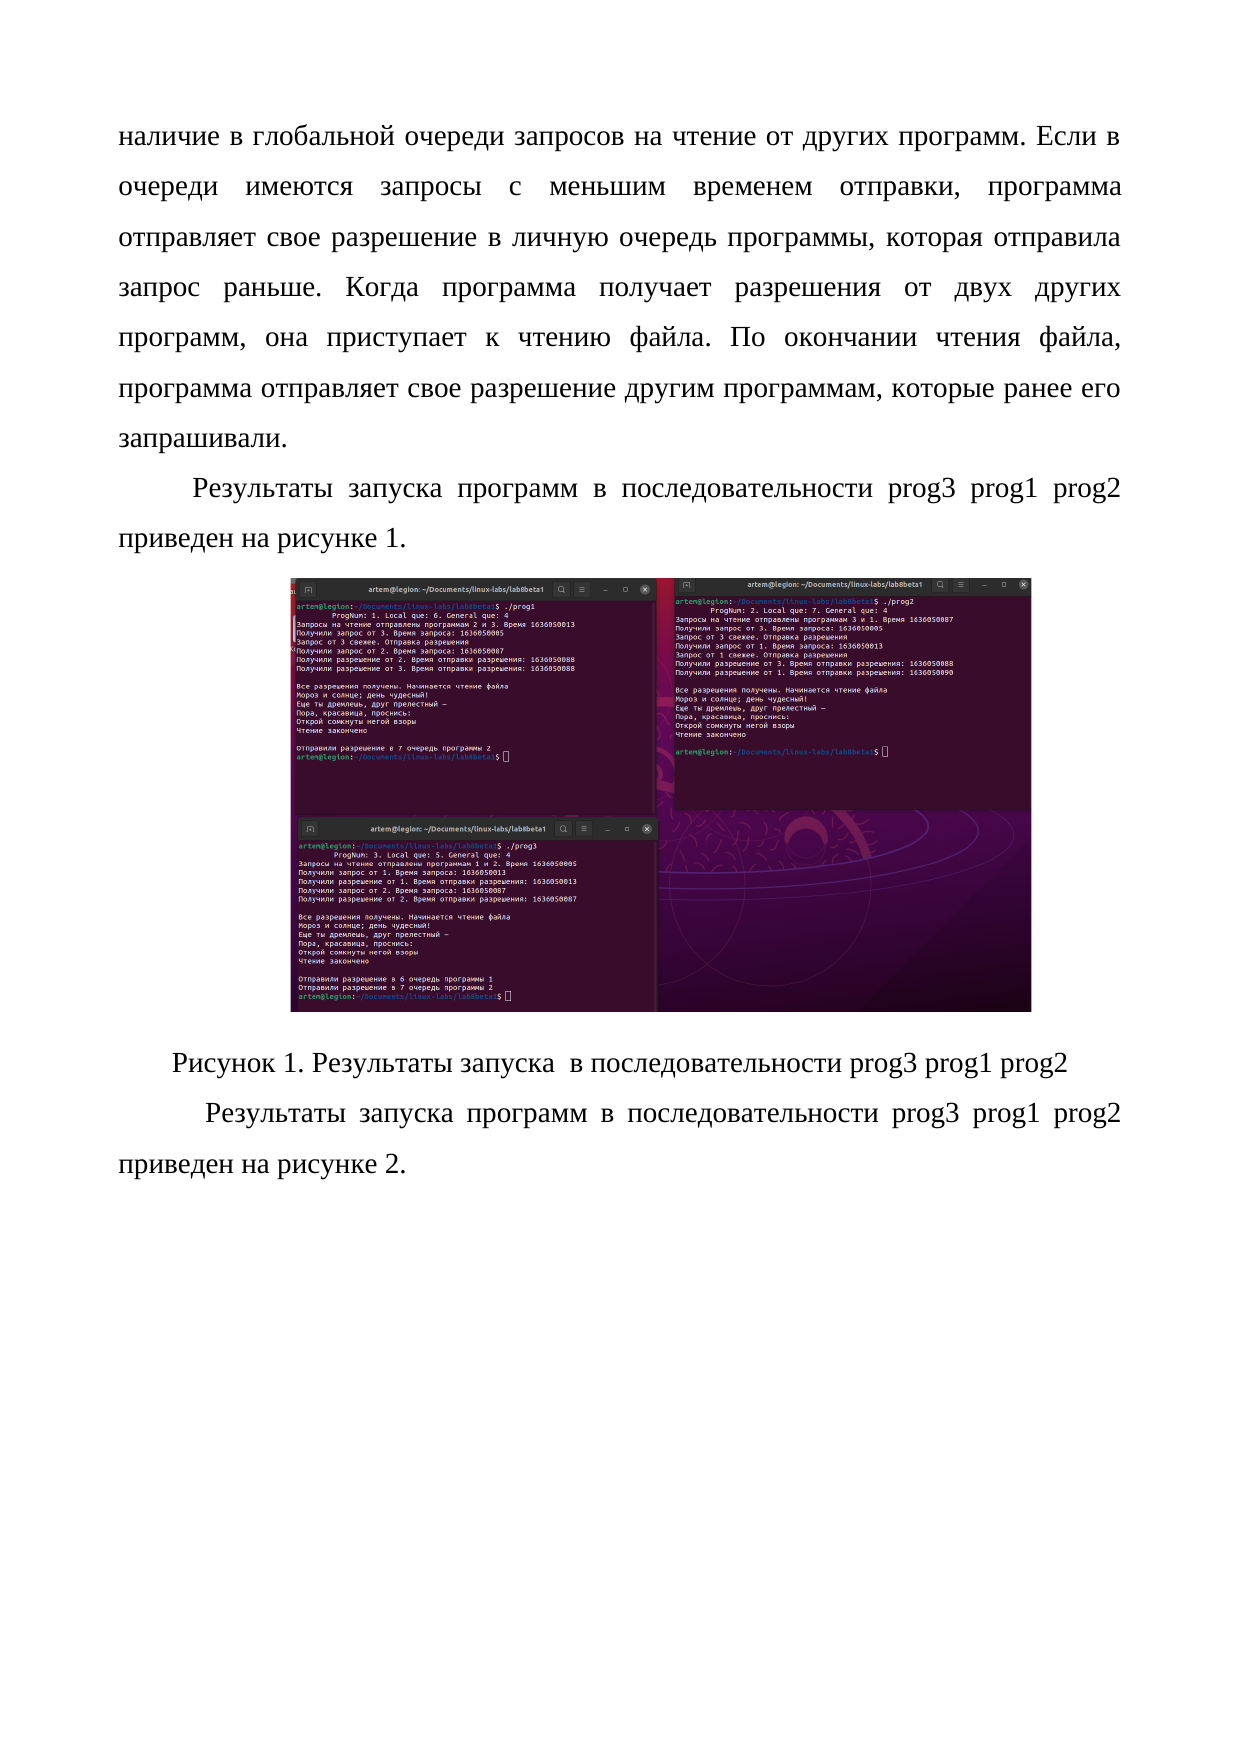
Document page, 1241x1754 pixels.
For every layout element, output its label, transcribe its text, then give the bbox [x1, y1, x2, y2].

text Рисунок 1. Результаты запуска в последовательности prog3 prog1 prog2 [118, 571, 1122, 1079]
text наличие в глобальной очереди запросов на чтение от других программ. Если в очереди имеются запросы с меньшим временем отправки, программа отправляет свое разрешение в личную очередь программы, которая отправила запрос раньше. Когда программа получает разрешения от двух других программ, она приступает к чтению файла. По окончании чтения файла, программа отправляет свое разрешение другим программам, которые ранее его запрашивали. [118, 118, 1122, 453]
text Результаты запуска программ в последовательности prog3 prog1 prog2 приведен на рисунке 2. [118, 1096, 1122, 1179]
text Результаты запуска программ в последовательности prog3 prog1 prog2 приведен на рисунке 1. [118, 470, 1122, 554]
picture [290, 578, 1032, 1012]
